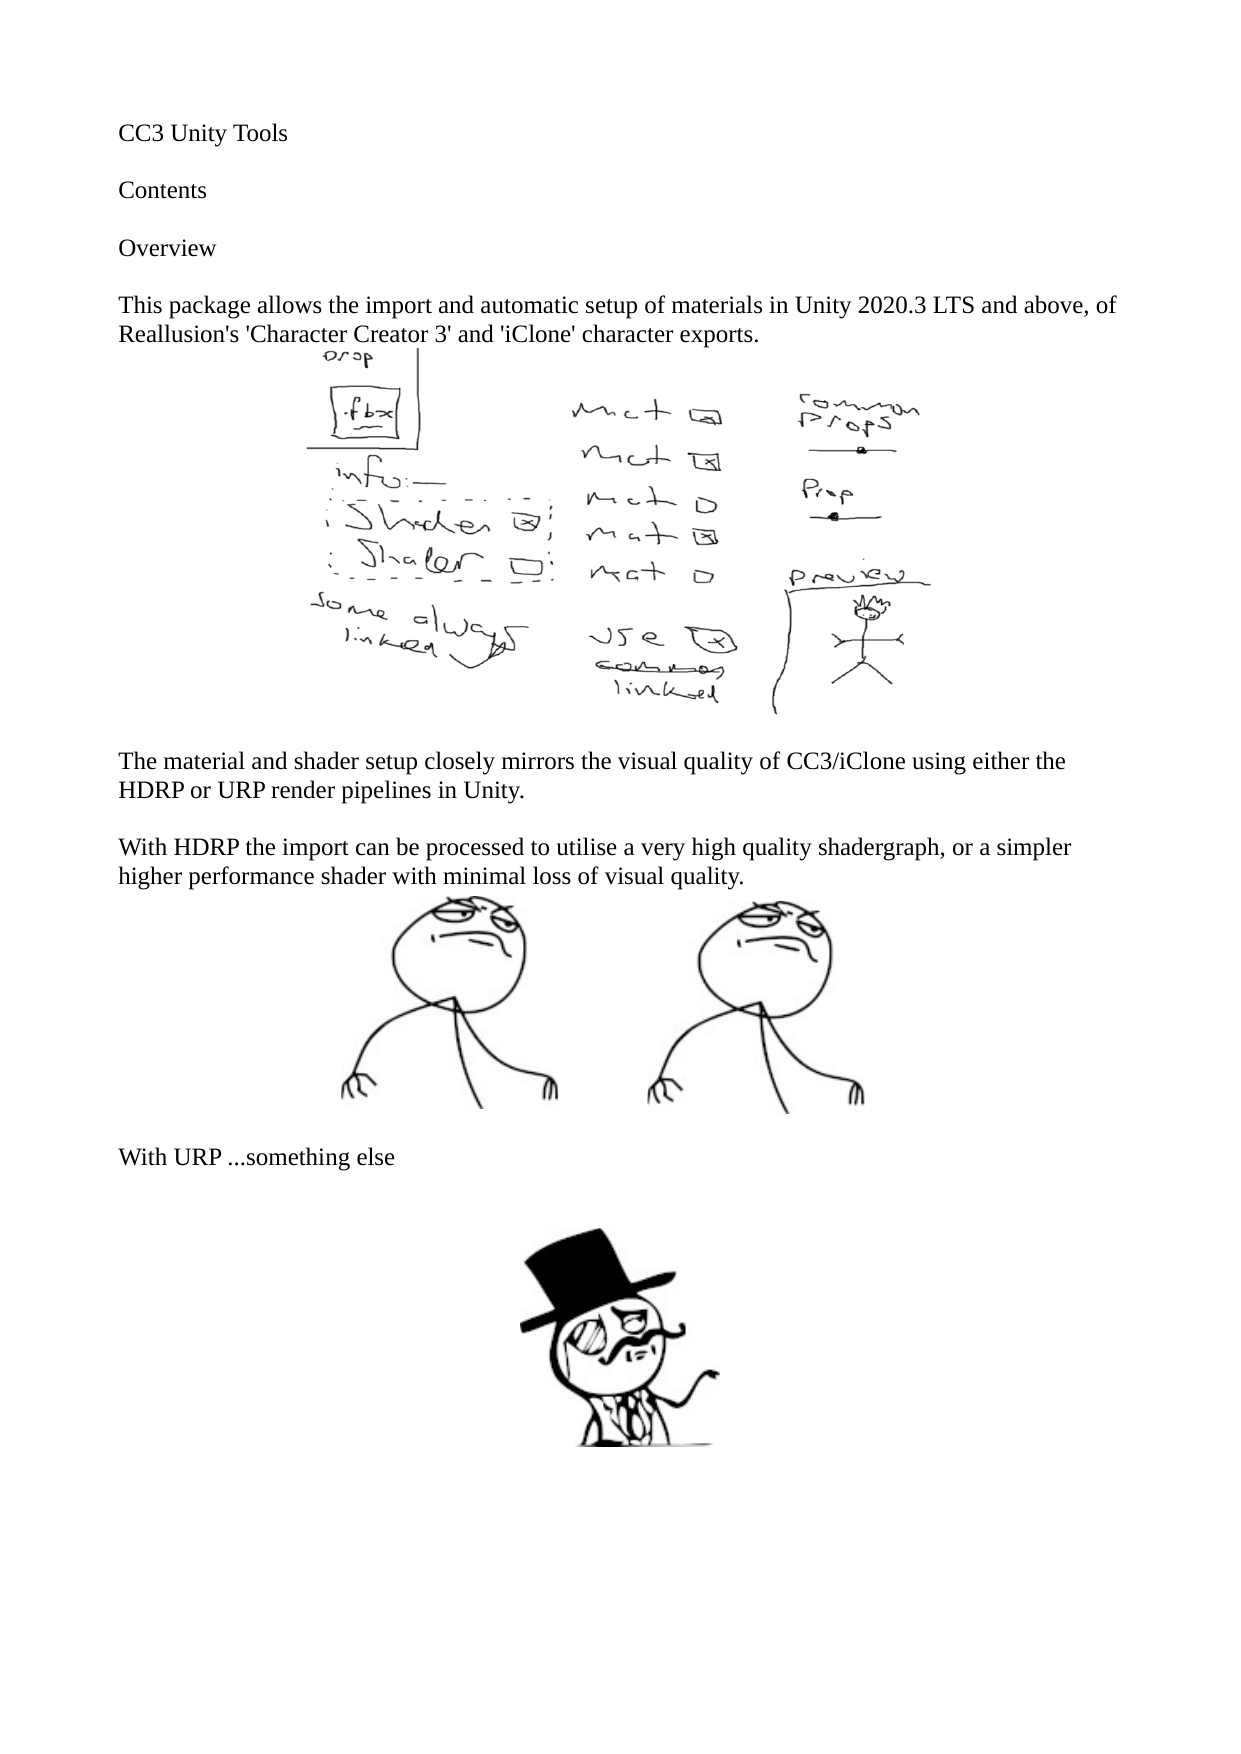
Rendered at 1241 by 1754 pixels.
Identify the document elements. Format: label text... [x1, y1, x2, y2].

picture [303, 348, 938, 718]
picture [647, 901, 865, 1114]
picture [520, 1228, 720, 1447]
text The material and shader setup closely mirrors the visual quality of CC3/iClone using either the HDRP or URP render pipelines in Unity. [118, 746, 1122, 804]
text CC3 Unity Tools [118, 118, 1122, 147]
text This package allows the import and automatic setup of materials in Unity 2020.3 LTS and above, of Reallusion's 'Character Creator 3' and 'iClone' character exports. [118, 291, 1122, 348]
text Contents [118, 176, 1122, 204]
text With HDRP the import can be processed to utilise a very high quality shadergraph, or a simpler higher performance shader with minimal loss of visual quality. [118, 832, 1122, 890]
text With URP ...something else [118, 1142, 1122, 1171]
text Overview [118, 233, 1122, 262]
picture [341, 896, 559, 1109]
